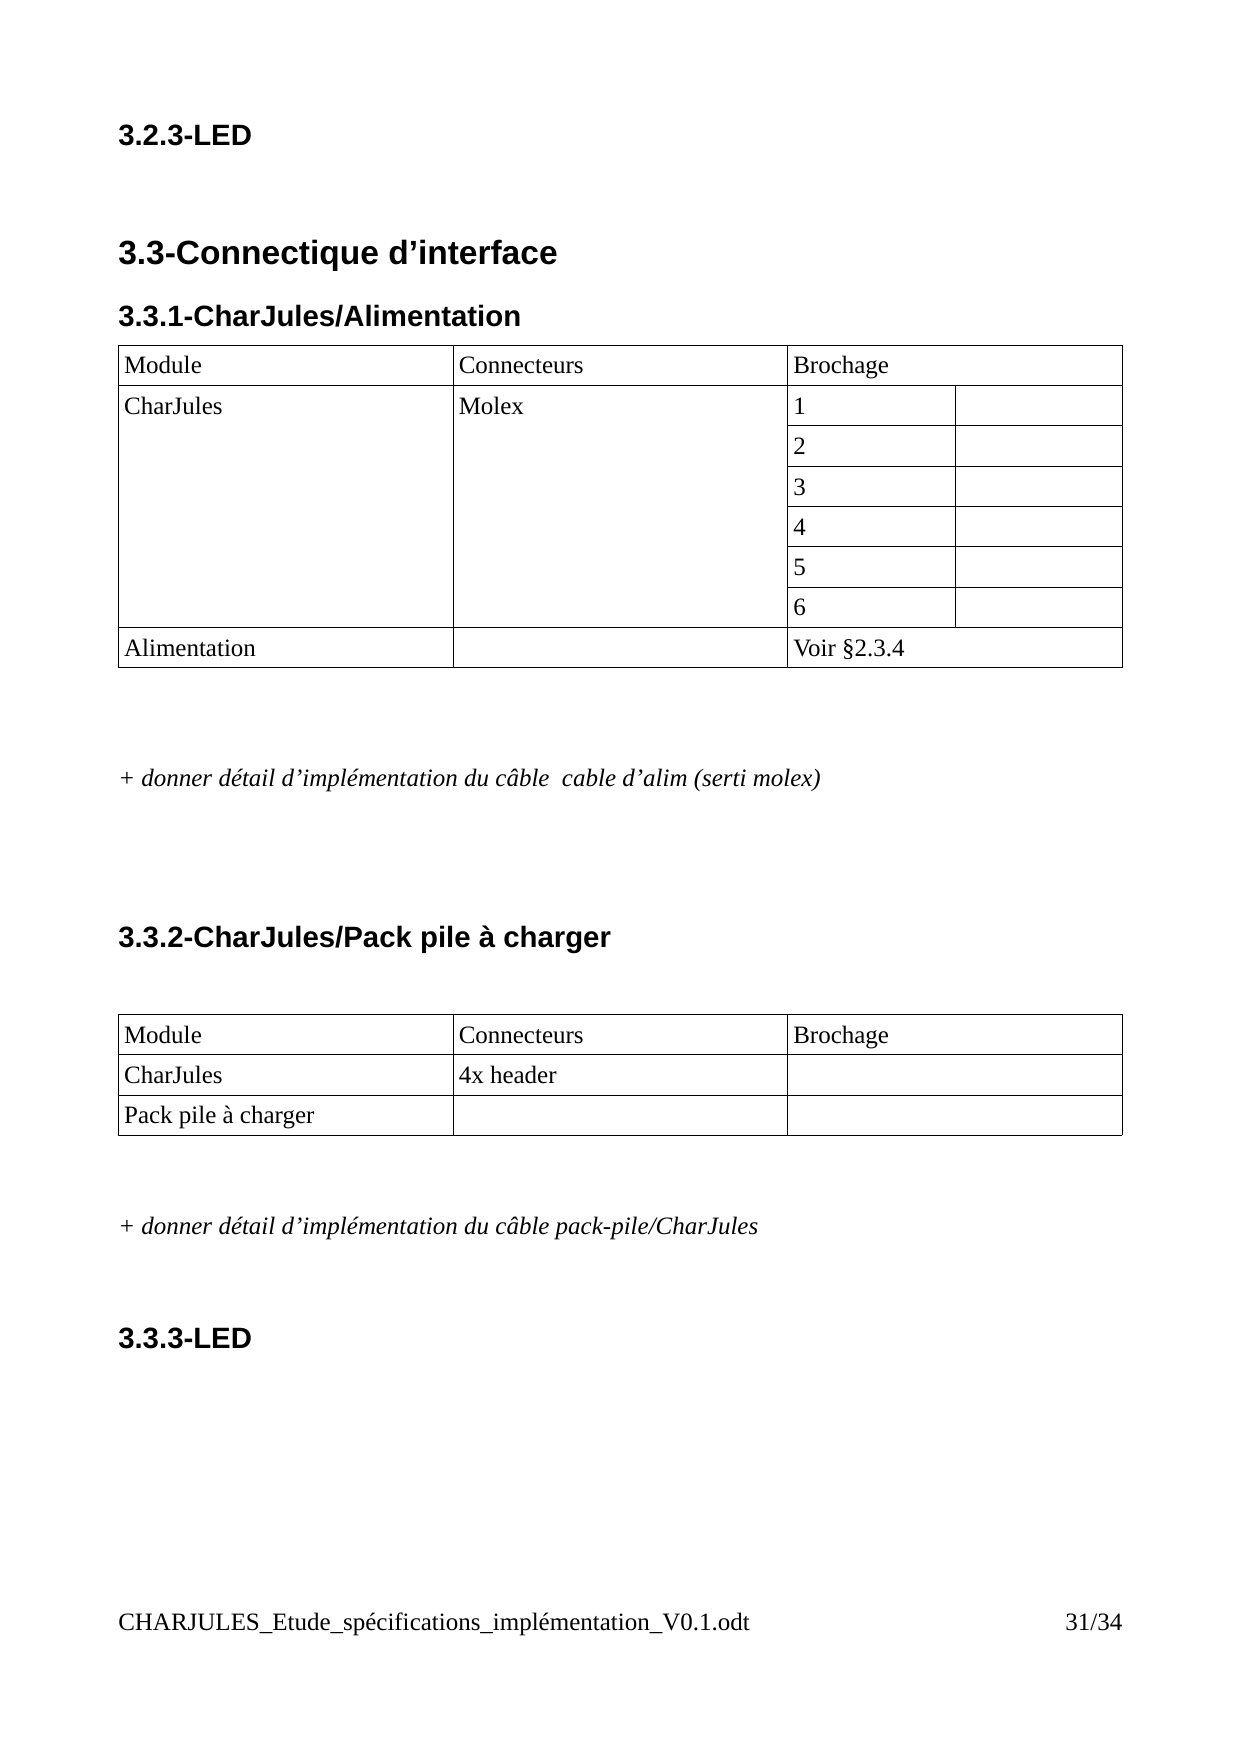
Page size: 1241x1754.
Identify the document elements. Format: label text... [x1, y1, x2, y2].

table_cell [956, 547, 1122, 587]
table_cell [956, 467, 1122, 506]
table_cell 4 [788, 507, 955, 546]
table_cell [956, 386, 1122, 425]
table_cell 3 [788, 467, 955, 506]
table_cell Alimentation [119, 628, 453, 667]
table_cell [454, 1096, 787, 1135]
subtitle 3.3.1-CharJules/Alimentation [118, 298, 1122, 332]
table_cell [956, 507, 1122, 546]
table_cell 6 [788, 588, 955, 627]
text + donner détail d’implémentation du câble pack-pile/CharJules [118, 1211, 1122, 1240]
table_cell 1 [788, 386, 955, 425]
table_cell CharJules [119, 386, 453, 627]
subtitle 3.2.3-LED [118, 118, 1122, 152]
table_cell [788, 1096, 1122, 1135]
table_cell 4x header [454, 1055, 787, 1094]
table_cell [454, 628, 787, 667]
table_header Module [119, 346, 453, 385]
table_cell [956, 426, 1122, 466]
table_cell [956, 588, 1122, 627]
subtitle 3.3.3-LED [118, 1321, 1122, 1355]
table_header Brochage [788, 346, 1122, 385]
table_cell 2 [788, 426, 955, 466]
table_cell Molex [454, 386, 787, 627]
table_header Brochage [788, 1015, 1122, 1054]
table_cell CharJules [119, 1055, 453, 1094]
table_header Module [119, 1015, 453, 1054]
table_cell 5 [788, 547, 955, 587]
table_cell Pack pile à charger [119, 1096, 453, 1135]
table_header Connecteurs [454, 346, 787, 385]
subtitle 3.3-Connectique d’interface [118, 233, 1122, 271]
table_cell [788, 1055, 1122, 1094]
text + donner détail d’implémentation du câble cable d’alim (serti molex) [118, 763, 1122, 791]
table_header Connecteurs [454, 1015, 787, 1054]
table_cell Voir §2.3.4 [788, 628, 1122, 667]
subtitle 3.3.2-CharJules/Pack pile à charger [118, 920, 1122, 954]
